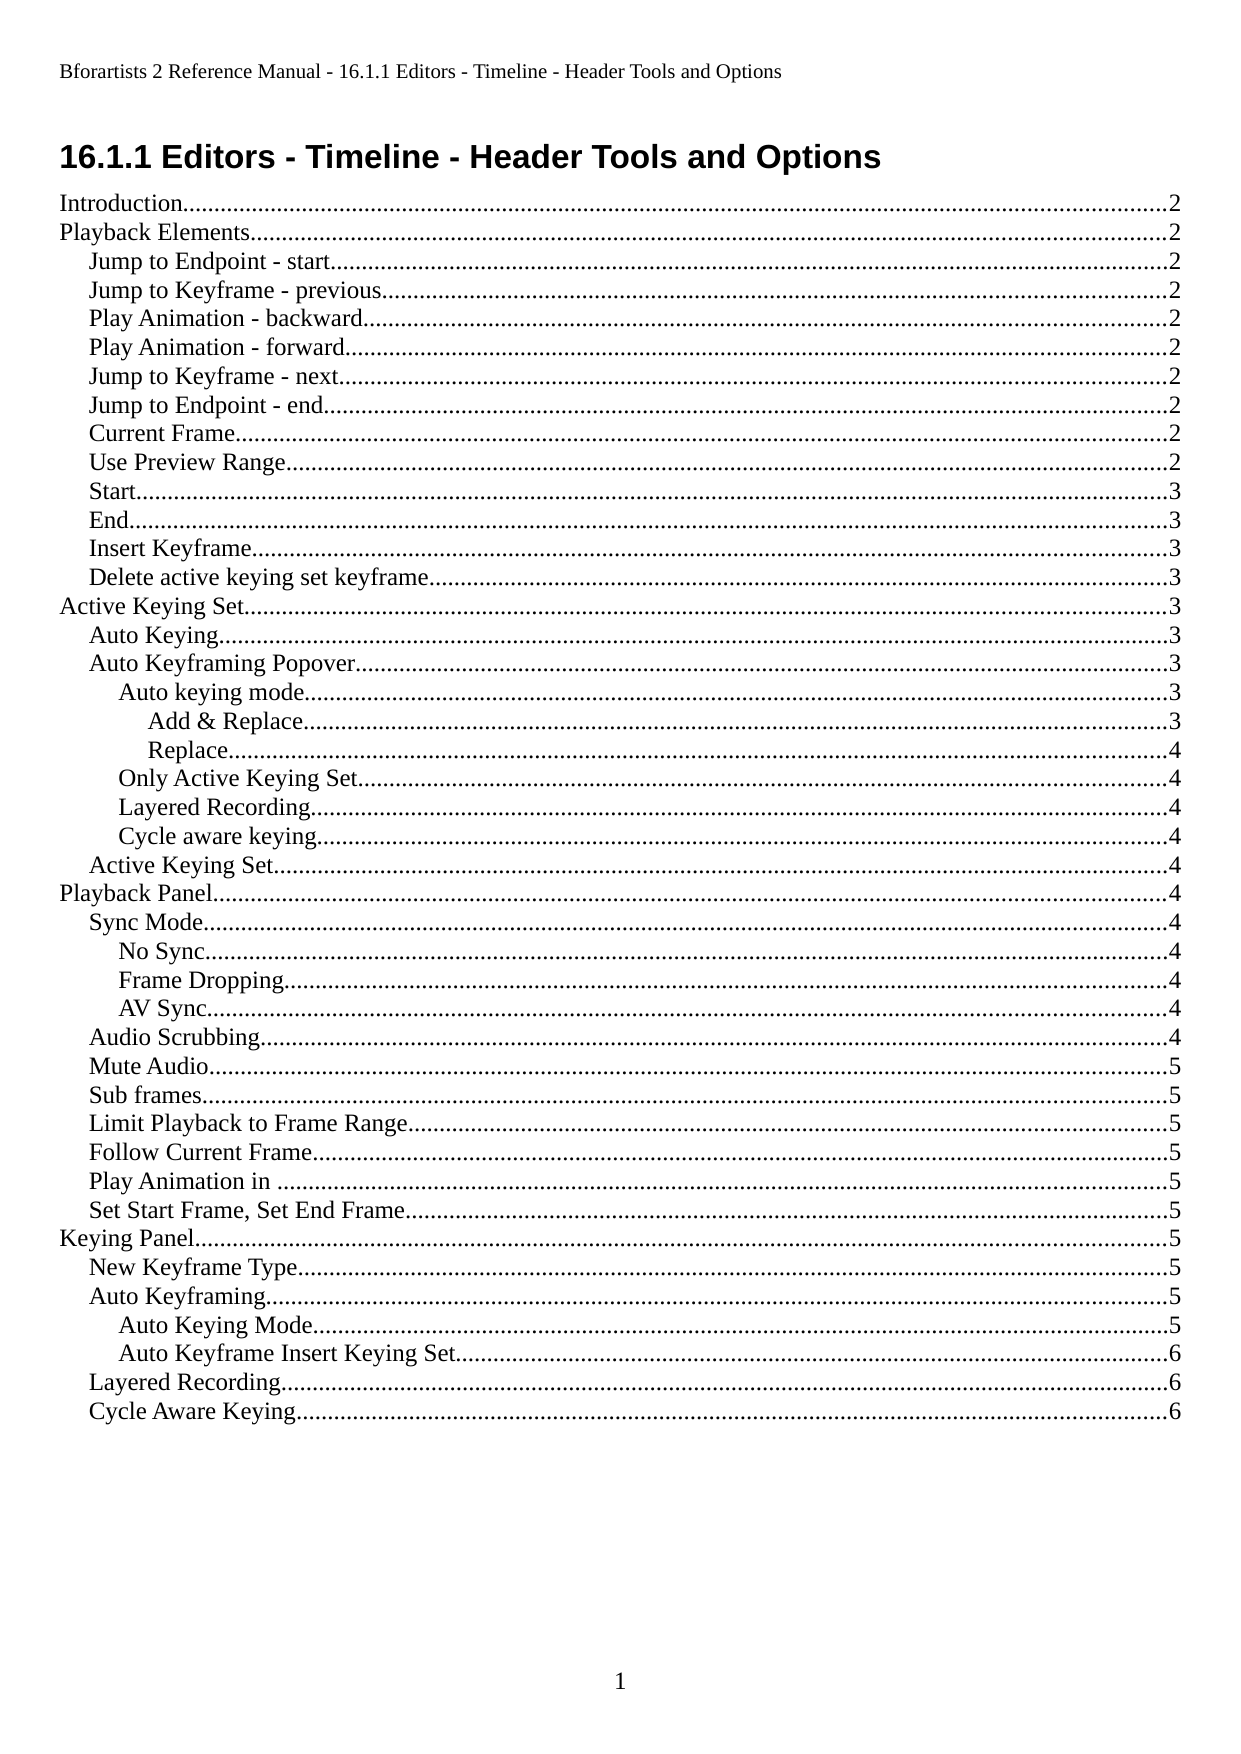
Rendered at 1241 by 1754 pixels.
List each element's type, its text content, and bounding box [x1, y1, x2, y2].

text Mute Audio 5 [88, 1051, 1181, 1080]
text Playback Panel 4 [59, 878, 1181, 907]
text New Keyframe Type 5 [88, 1252, 1181, 1281]
text Cycle aware keying 4 [118, 821, 1181, 850]
text Jump to Endpoint - start 2 [88, 246, 1181, 275]
text Sub frames 5 [88, 1080, 1181, 1108]
text Auto keying mode 3 [118, 677, 1181, 706]
text Keying Panel 5 [59, 1223, 1181, 1252]
text Auto Keyframing Popover 3 [88, 648, 1181, 677]
text Jump to Keyframe - previous 2 [88, 275, 1181, 303]
text Auto Keyframe Insert Keying Set 6 [118, 1338, 1181, 1367]
subtitle 16.1.1 Editors - Timeline - Header Tools and Options [59, 138, 1181, 176]
text Follow Current Frame 5 [88, 1137, 1181, 1166]
text Start 3 [88, 476, 1181, 505]
text Play Animation - forward 2 [88, 332, 1181, 361]
text Add & Replace 3 [147, 706, 1181, 735]
text Use Preview Range 2 [88, 447, 1181, 476]
text Frame Dropping 4 [118, 965, 1181, 993]
text Play Animation in ... 5 [88, 1166, 1181, 1195]
text Active Keying Set 3 [59, 591, 1181, 620]
text Limit Playback to Frame Range 5 [88, 1108, 1181, 1137]
text Sync Mode 4 [88, 907, 1181, 936]
text Audio Scrubbing 4 [88, 1022, 1181, 1051]
text Replace 4 [147, 735, 1181, 763]
text Current Frame 2 [88, 418, 1181, 447]
text Layered Recording 4 [118, 792, 1181, 821]
text Auto Keying 3 [88, 620, 1181, 648]
text Only Active Keying Set 4 [118, 763, 1181, 792]
text Play Animation - backward 2 [88, 303, 1181, 332]
text End 3 [88, 505, 1181, 533]
text Active Keying Set 4 [88, 850, 1181, 878]
text Layered Recording 6 [88, 1367, 1181, 1396]
text Set Start Frame, Set End Frame 5 [88, 1195, 1181, 1223]
text AV Sync 4 [118, 993, 1181, 1022]
text Playback Elements 2 [59, 217, 1181, 246]
text Jump to Keyframe - next 2 [88, 361, 1181, 390]
text Jump to Endpoint - end 2 [88, 390, 1181, 418]
text Cycle Aware Keying 6 [88, 1396, 1181, 1425]
text Delete active keying set keyframe 3 [88, 562, 1181, 591]
text Insert Keyframe 3 [88, 533, 1181, 562]
text Auto Keying Mode 5 [118, 1310, 1181, 1338]
text Introduction 2 [59, 188, 1181, 217]
text No Sync 4 [118, 936, 1181, 965]
text Auto Keyframing 5 [88, 1281, 1181, 1310]
